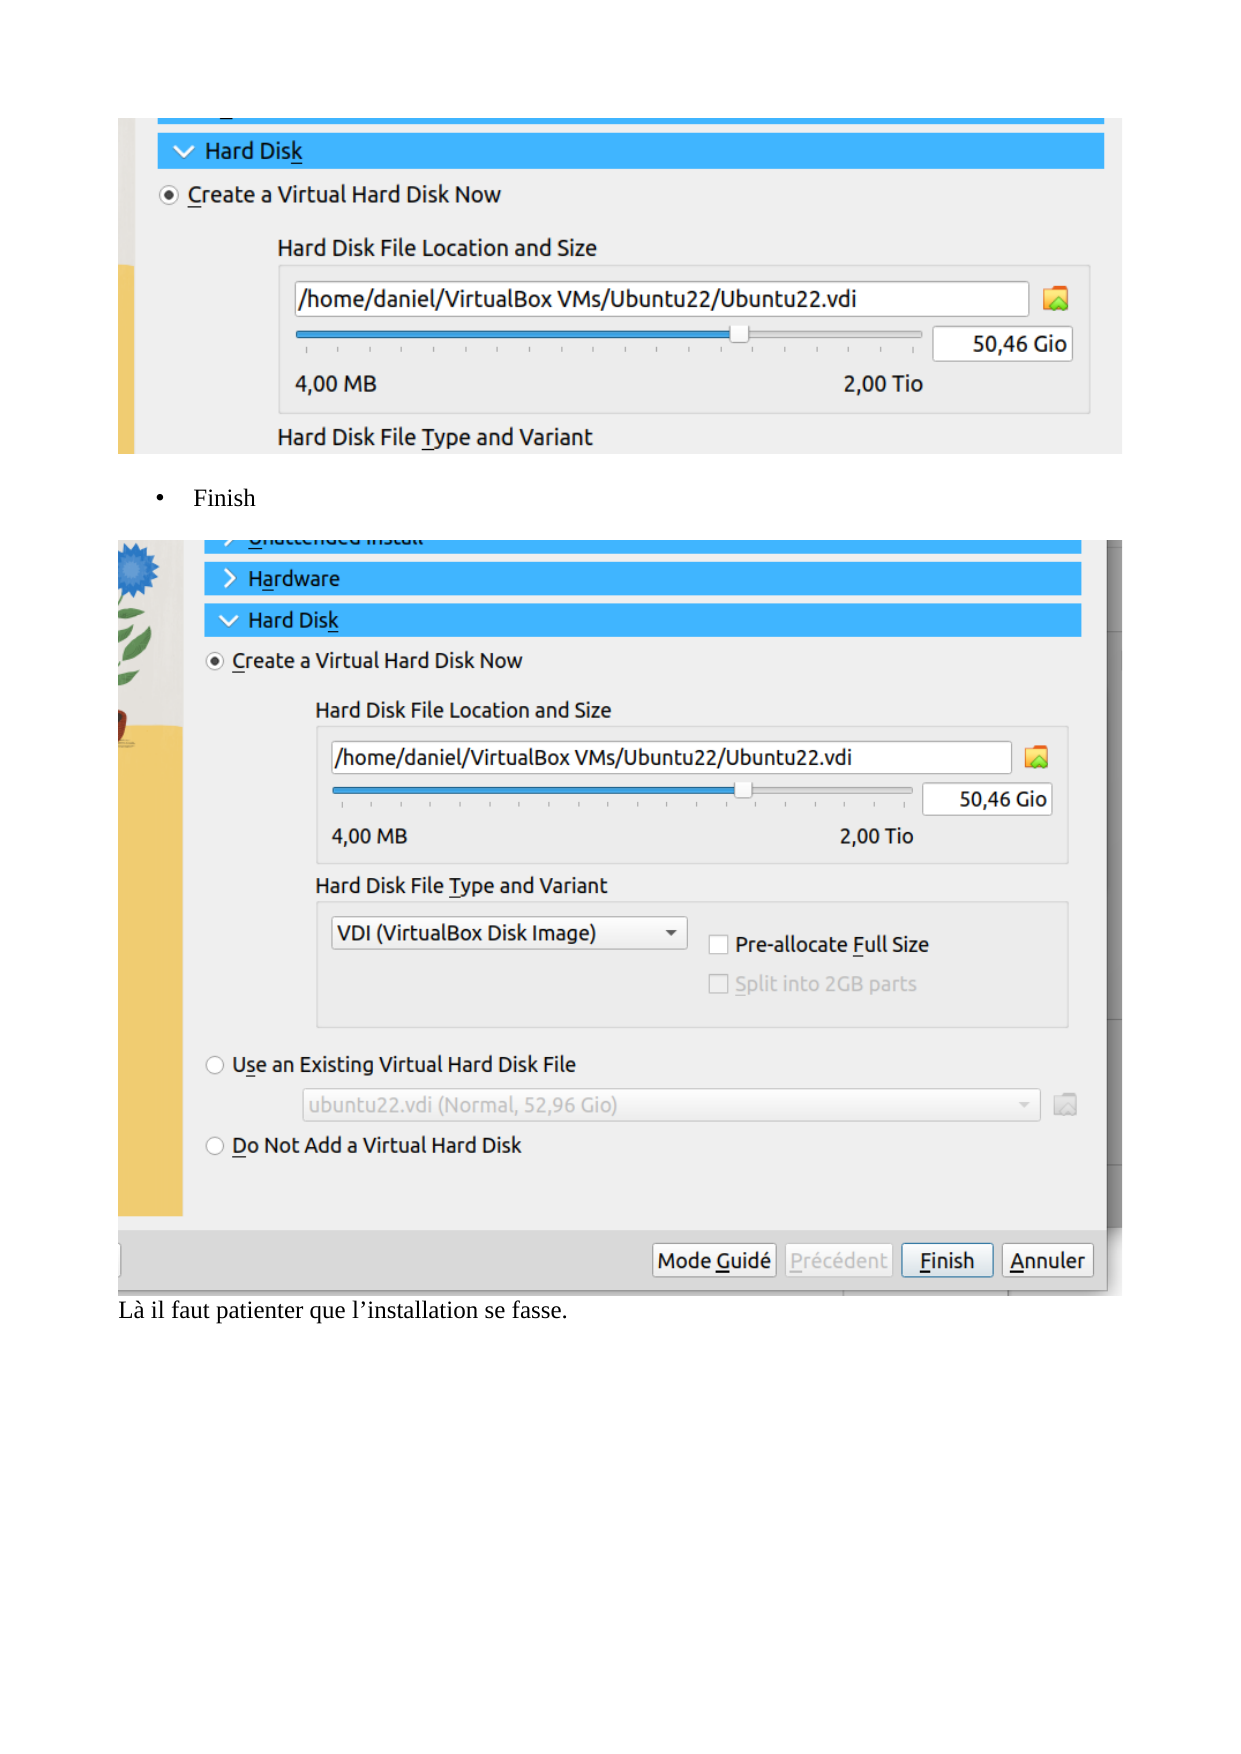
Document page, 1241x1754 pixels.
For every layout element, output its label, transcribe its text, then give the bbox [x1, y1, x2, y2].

picture [118, 118, 1123, 454]
list Finish [156, 483, 1122, 511]
picture [118, 540, 1123, 1296]
text Là il faut patienter que l’installation se fasse. [118, 1296, 1122, 1324]
